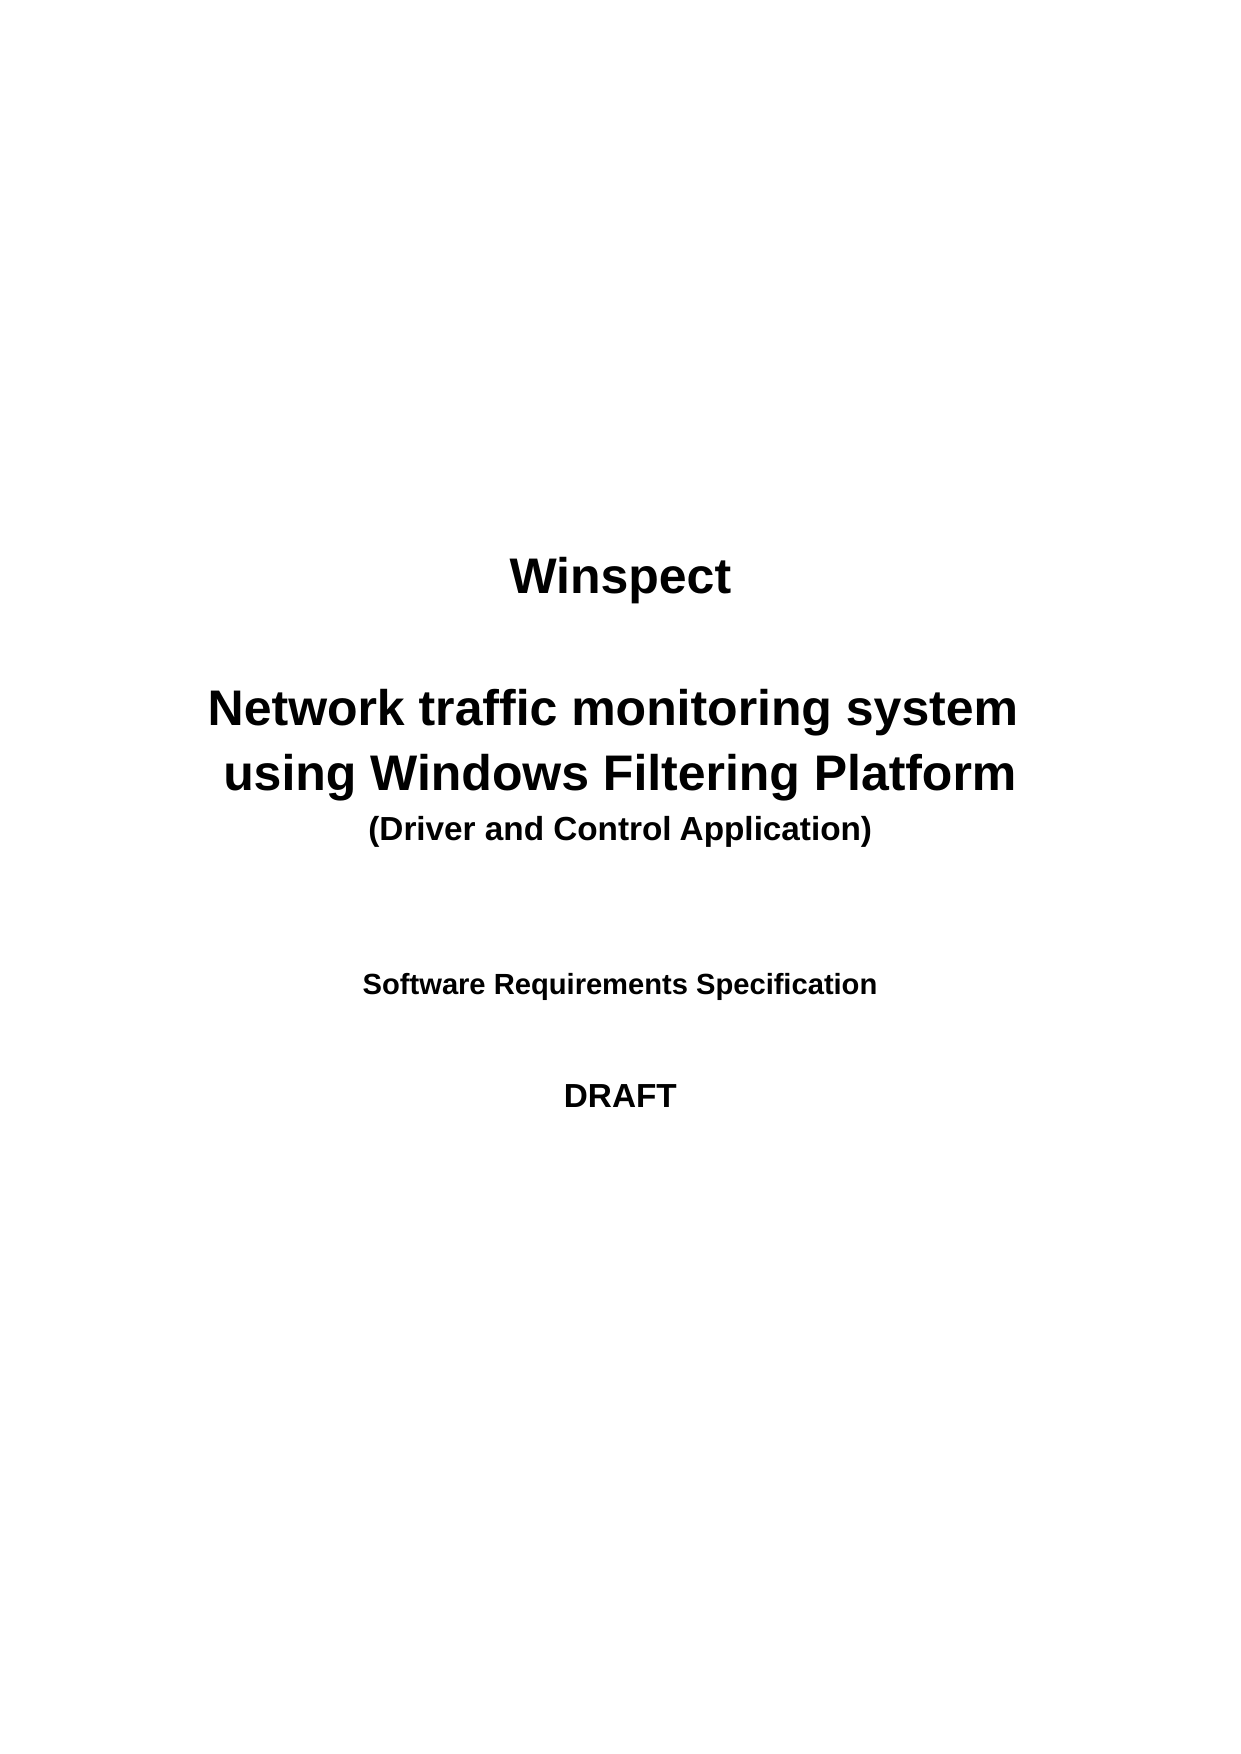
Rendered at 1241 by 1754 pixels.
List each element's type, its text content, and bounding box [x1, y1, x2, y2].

text Network traffic monitoring system [118, 678, 1122, 735]
text Winspect [118, 547, 1122, 604]
text (Driver and Control Application) [118, 809, 1122, 847]
text Software Requirements Specification [118, 967, 1122, 1001]
text using Windows Filtering Platform [118, 743, 1122, 801]
text DRAFT [118, 1076, 1122, 1114]
